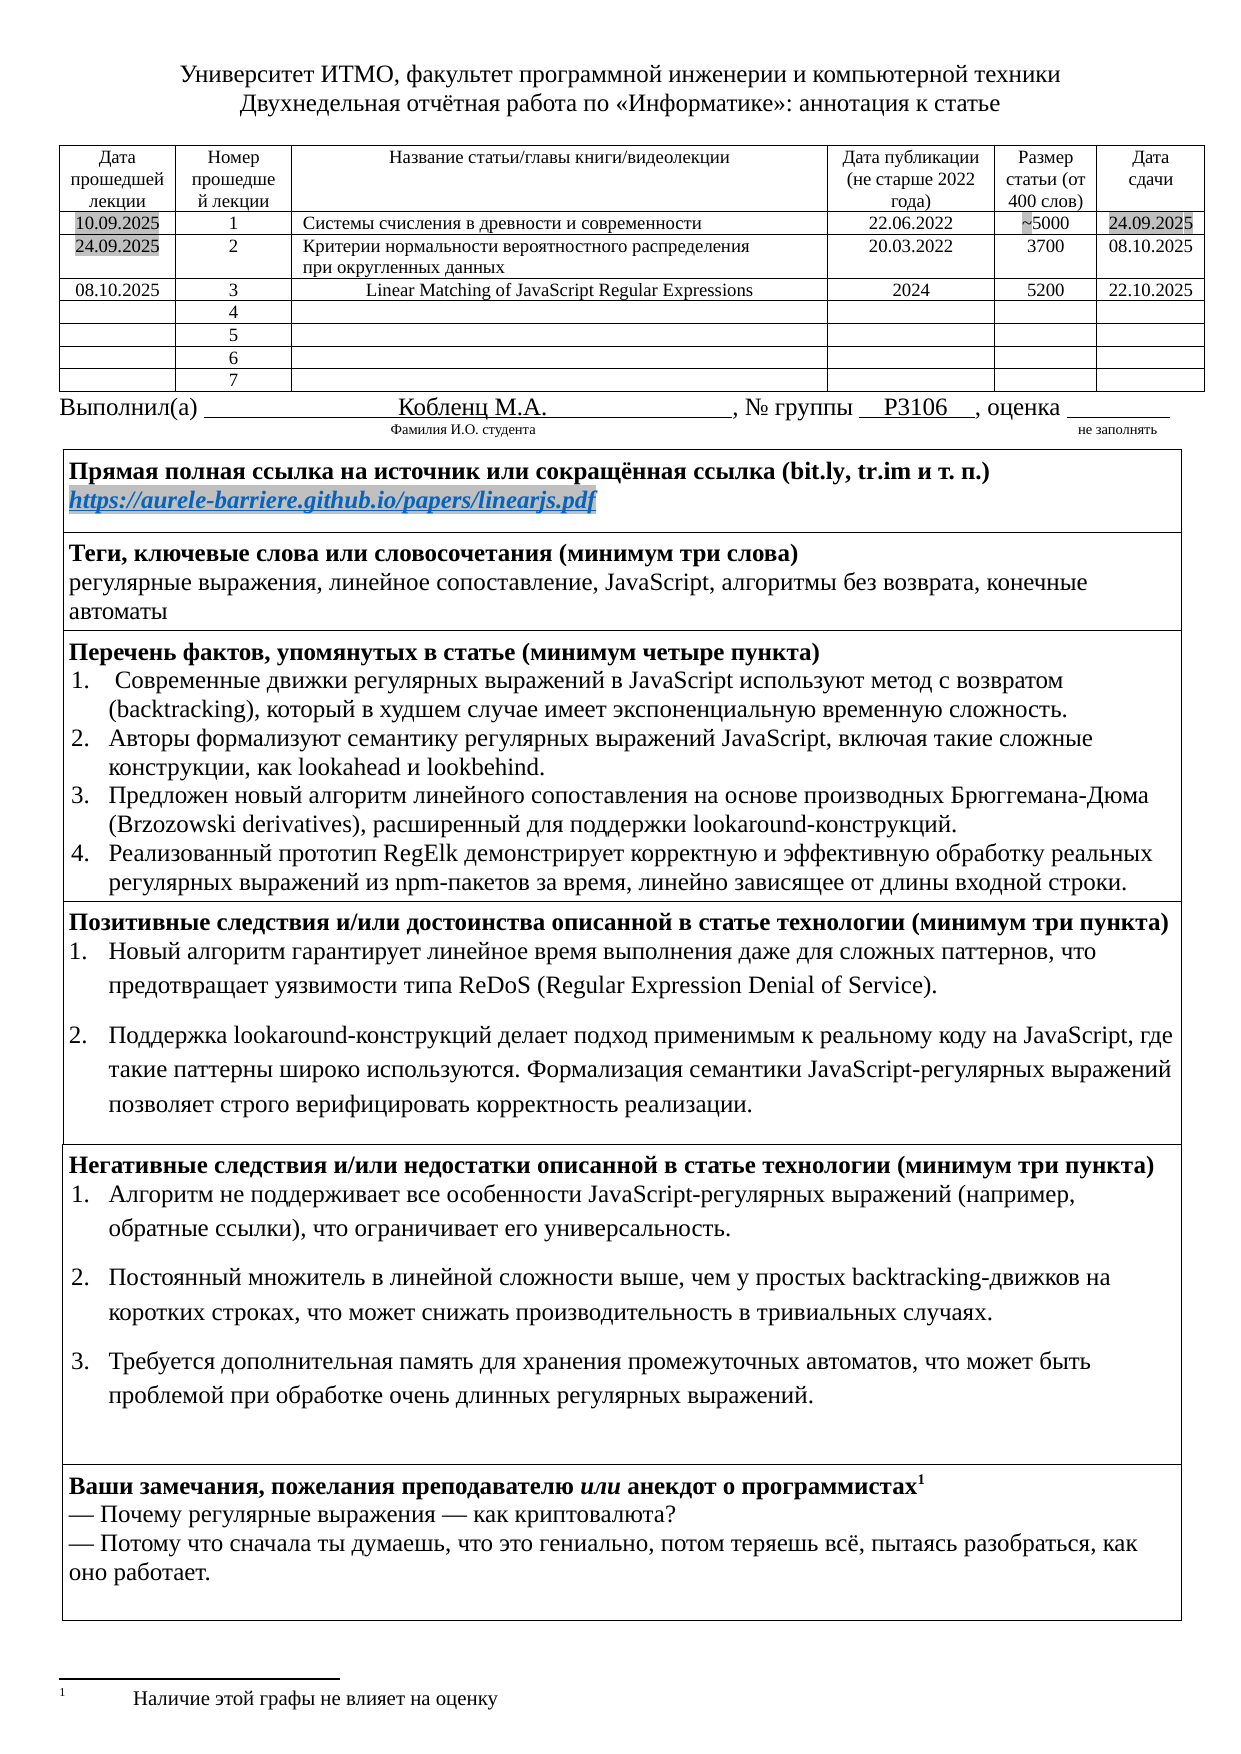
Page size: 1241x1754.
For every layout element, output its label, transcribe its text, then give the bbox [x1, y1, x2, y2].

table_cell Ваши замечания, пожелания преподавателю или анекдот о программистах — Почему регулярные выражения — как криптовалюта? — Потому что сначала ты думаешь, что это гениально, потом теряешь всё, пытаясь разобраться, как оно работает. [63, 1465, 1181, 1620]
text Университет ИТМО, факультет программной инженерии и компьютерной техники [59, 59, 1181, 88]
table_cell [995, 324, 1096, 346]
table_cell 08.10.2025 [60, 279, 175, 300]
table_cell [1097, 369, 1204, 391]
table_cell [995, 347, 1096, 368]
table_cell 3700 [995, 235, 1096, 278]
table_cell [1097, 347, 1204, 368]
text Двухнедельная отчётная работа по «Информатике»: аннотация к статье [59, 88, 1181, 117]
table_header Дата прошедшей лекции [60, 146, 175, 211]
table_cell 08.10.2025 [1097, 235, 1204, 278]
table_cell 5200 [995, 279, 1096, 300]
table_cell Теги, ключевые слова или словосочетания (минимум три слова) регулярные выражения, линейное сопоставление, JavaScript, алгоритмы без возврата, конечные автоматы [64, 533, 1181, 630]
table_header Название статьи/главы книги/видеолекции [292, 146, 827, 211]
table_cell Перечень фактов, упомянутых в статье (минимум четыре пункта) Современные движки регулярных выражений в JavaScript используют метод с возвратом (backtracking), который в худшем случае имеет экспоненциальную временную сложность. Авторы формализуют семантику регулярных выражений JavaScript, включая такие сложные конструкции, как lookahead и lookbehind. Предложен новый алгоритм линейного сопоставления на основе производных Брюггемана-Дюма (Brzozowski derivatives), расширенный для поддержки lookaround-конструкций. Реализованный прототип RegElk демонстрирует корректную и эффективную обработку реальных регулярных выражений из npm-пакетов за время, линейно зависящее от длины входной строки. [64, 631, 1181, 901]
table_cell Позитивные следствия и/или достоинства описанной в статье технологии (минимум три пункта) Новый алгоритм гарантирует линейное время выполнения даже для сложных паттернов, что предотвращает уязвимости типа ReDoS (Regular Expression Denial of Service). Поддержка lookaround-конструкций делает подход применимым к реальному коду на JavaScript, где такие паттерны широко используются. Формализация семантики JavaScript-регулярных выражений позволяет строго верифицировать корректность реализации. [64, 902, 1181, 1143]
table_header Дата публикации (не старше 2022 года) [828, 146, 994, 211]
table_cell [60, 301, 175, 323]
text Выполнил(а) Кобленц М.А. , № группы P3106 , оценка [59, 392, 1181, 421]
table_cell [1097, 324, 1204, 346]
table_cell [995, 369, 1096, 391]
table_cell 22.10.2025 [1097, 279, 1204, 300]
table_cell 10.09.2025 [60, 212, 175, 234]
table_header Прямая полная ссылка на источник или сокращённая ссылка (bit.ly, tr.im и т. п.) https://aurele-barriere.github.io/papers/linearjs.pdf [64, 450, 1181, 532]
table_header Дата сдачи [1097, 146, 1204, 211]
table_cell [828, 324, 994, 346]
table_cell Системы счисления в древности и современности [292, 212, 827, 234]
table_cell [1097, 301, 1204, 323]
table_cell Критерии нормальности вероятностного распределения при округленных данных [292, 235, 827, 278]
table_cell [60, 369, 175, 391]
table_cell 22.06.2022 [828, 212, 994, 234]
table_cell [828, 301, 994, 323]
table_header Номер прошедшей лекции [176, 146, 291, 211]
table_cell 1 [176, 212, 291, 234]
table_cell 6 [176, 347, 291, 368]
table_cell 24.09.2025 [1097, 212, 1204, 234]
table_cell 2024 [828, 279, 994, 300]
table_cell 5 [176, 324, 291, 346]
table_cell [60, 324, 175, 346]
table_cell 3 [176, 279, 291, 300]
text Фамилия И.О. студента не заполнять [59, 421, 1181, 449]
table_cell [292, 347, 827, 368]
table_cell [828, 369, 994, 391]
table_cell 20.03.2022 [828, 235, 994, 278]
table_cell [292, 369, 827, 391]
table_cell 7 [176, 369, 291, 391]
table_cell [292, 301, 827, 323]
table_cell [60, 347, 175, 368]
table_cell [995, 301, 1096, 323]
table_cell Linear Matching of JavaScript Regular Expressions [292, 279, 827, 300]
table_cell Негативные следствия и/или недостатки описанной в статье технологии (минимум три пункта) Алгоритм не поддерживает все особенности JavaScript-регулярных выражений (например, обратные ссылки), что ограничивает его универсальность. Постоянный множитель в линейной сложности выше, чем у простых backtracking-движков на коротких строках, что может снижать производительность в тривиальных случаях. Требуется дополнительная память для хранения промежуточных автоматов, что может быть проблемой при обработке очень длинных регулярных выражений. [63, 1145, 1181, 1464]
table_cell 2 [176, 235, 291, 278]
table_header Размер статьи (от 400 слов) [995, 146, 1096, 211]
table_cell [292, 324, 827, 346]
table_cell ~5000 [995, 212, 1096, 234]
table_cell [828, 347, 994, 368]
table_cell 4 [176, 301, 291, 323]
table_cell 24.09.2025 [60, 235, 175, 278]
